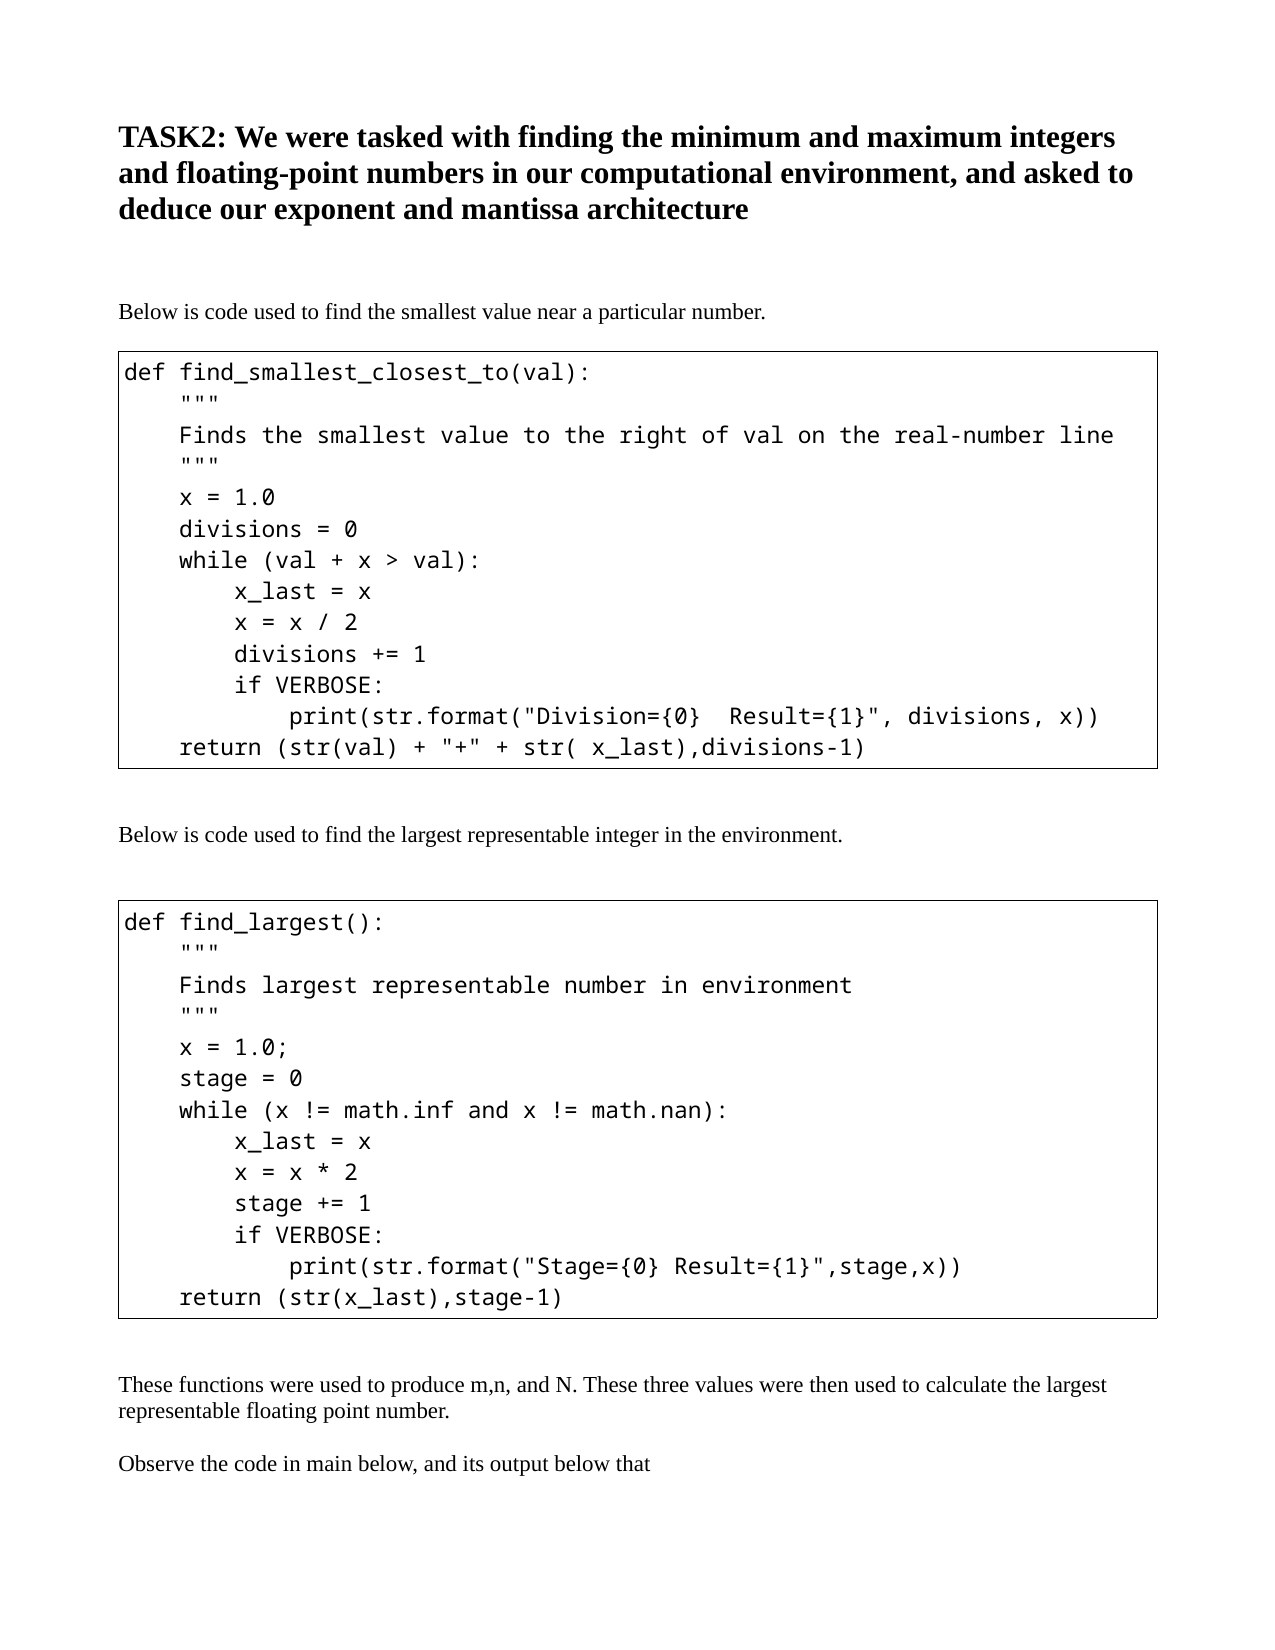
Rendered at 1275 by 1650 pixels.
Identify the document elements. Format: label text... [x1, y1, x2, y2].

text These functions were used to produce m,n, and N. These three values were then used to calculate the largest representable floating point number. [118, 1371, 1157, 1423]
table_header def find_largest(): """ Finds largest representable number in environment """ x = 1.0; stage = 0 while (x != math.inf and x != math.nan): x_last = x x = x * 2 stage += 1 if VERBOSE: print(str.format("Stage={0} Result={1}",stage,x)) return (str(x_last),stage-1) [119, 901, 1157, 1318]
text Below is code used to find the smallest value near a particular number. [118, 298, 1157, 324]
text Observe the code in main below, and its output below that [118, 1450, 1157, 1476]
text TASK2: We were tasked with finding the minimum and maximum integers and floating-point numbers in our computational environment, and asked to deduce our exponent and mantissa architecture [118, 118, 1157, 226]
text Below is code used to find the largest representable integer in the environment. [118, 821, 1157, 847]
table_header def find_smallest_closest_to(val): """ Finds the smallest value to the right of val on the real-number line """ x = 1.0 divisions = 0 while (val + x > val): x_last = x x = x / 2 divisions += 1 if VERBOSE: print(str.format("Division={0} Result={1}", divisions, x)) return (str(val) + "+" + str( x_last),divisions-1) [119, 352, 1157, 768]
